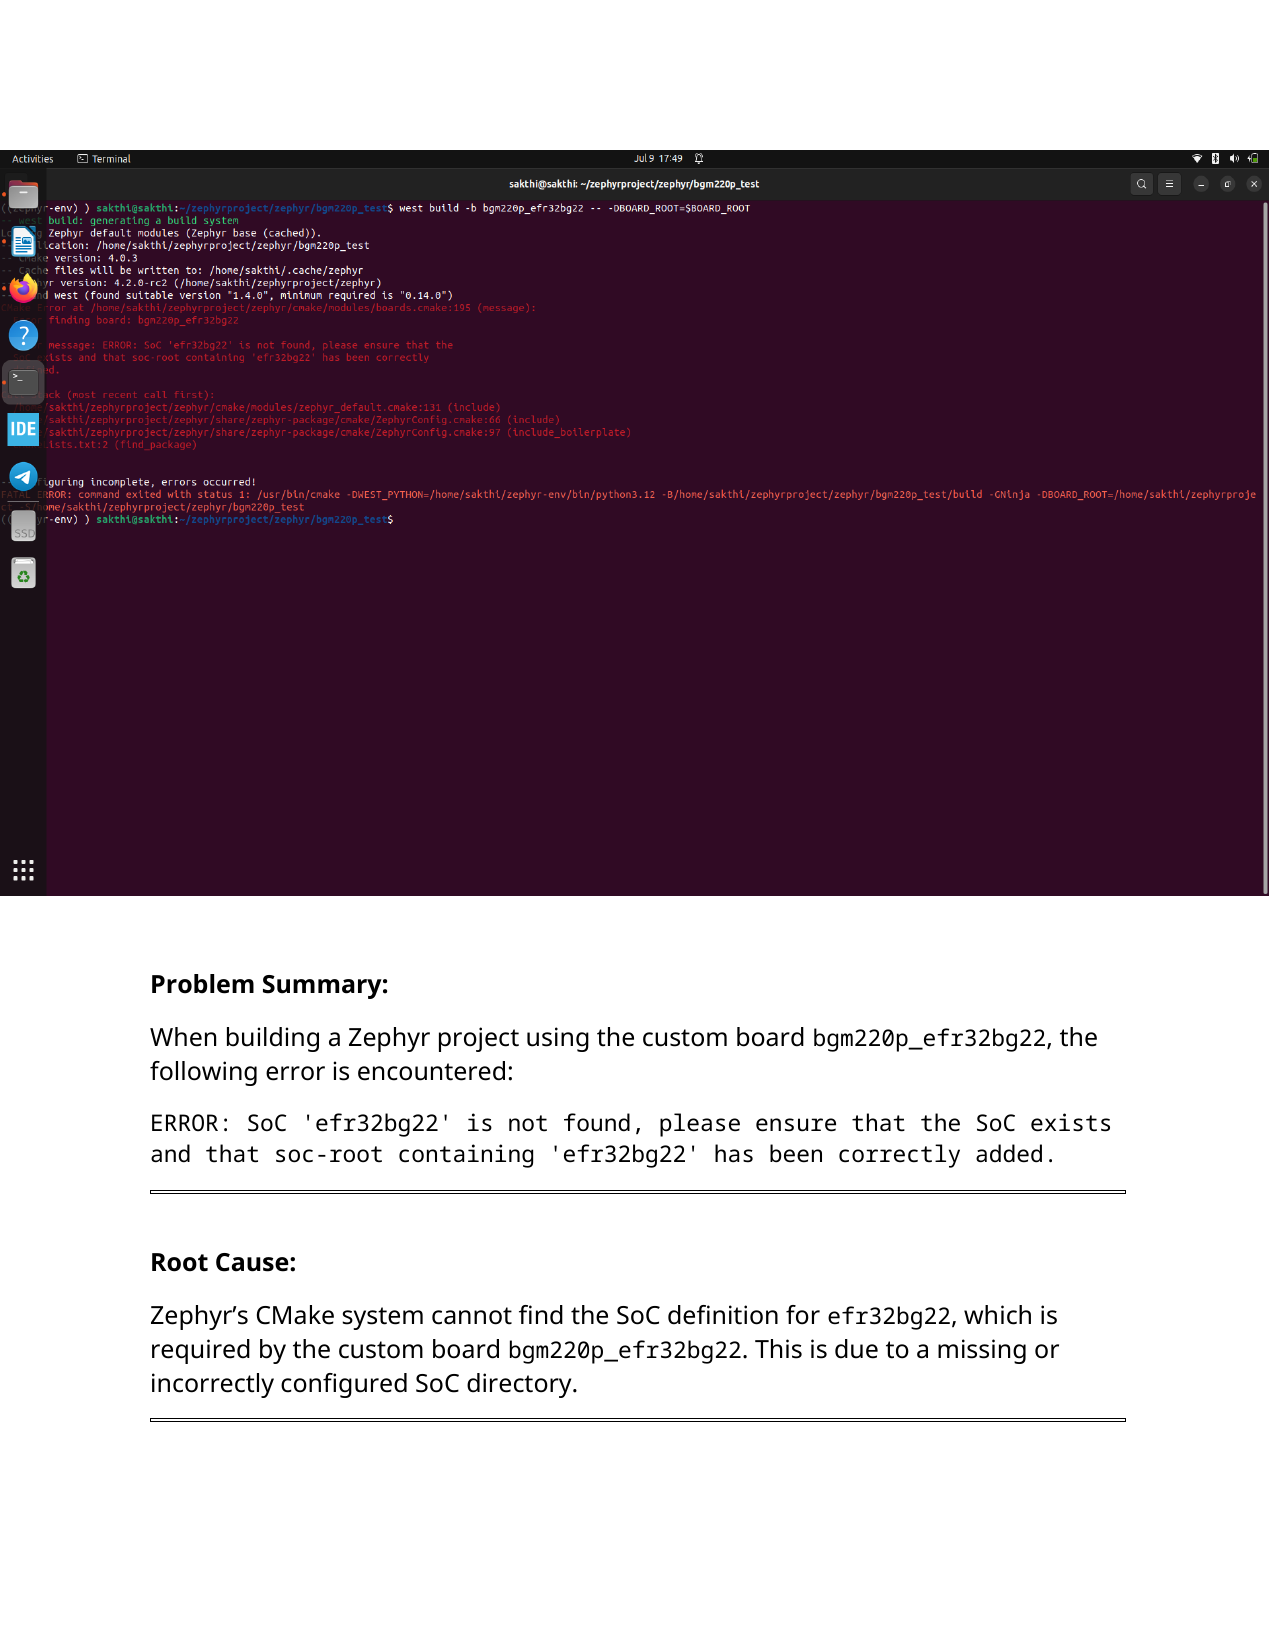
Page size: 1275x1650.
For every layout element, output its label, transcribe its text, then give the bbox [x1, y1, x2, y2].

text Zephyr’s CMake system cannot find the SoC definition for efr32bg22, which is required by the custom board bgm220p_efr32bg22. This is due to a missing or incorrectly configured SoC directory. [150, 1298, 1125, 1400]
text When building a Zephyr project using the custom board bgm220p_efr32bg22, the following error is encountered: [150, 1020, 1125, 1088]
picture [0, 150, 1269, 896]
text Root Cause: [150, 1245, 1125, 1279]
text ERROR: SoC 'efr32bg22' is not found, please ensure that the SoC exists and that soc-root containing 'efr32bg22' has been correctly added. [150, 1107, 1125, 1169]
text Problem Summary: [150, 967, 1125, 1001]
